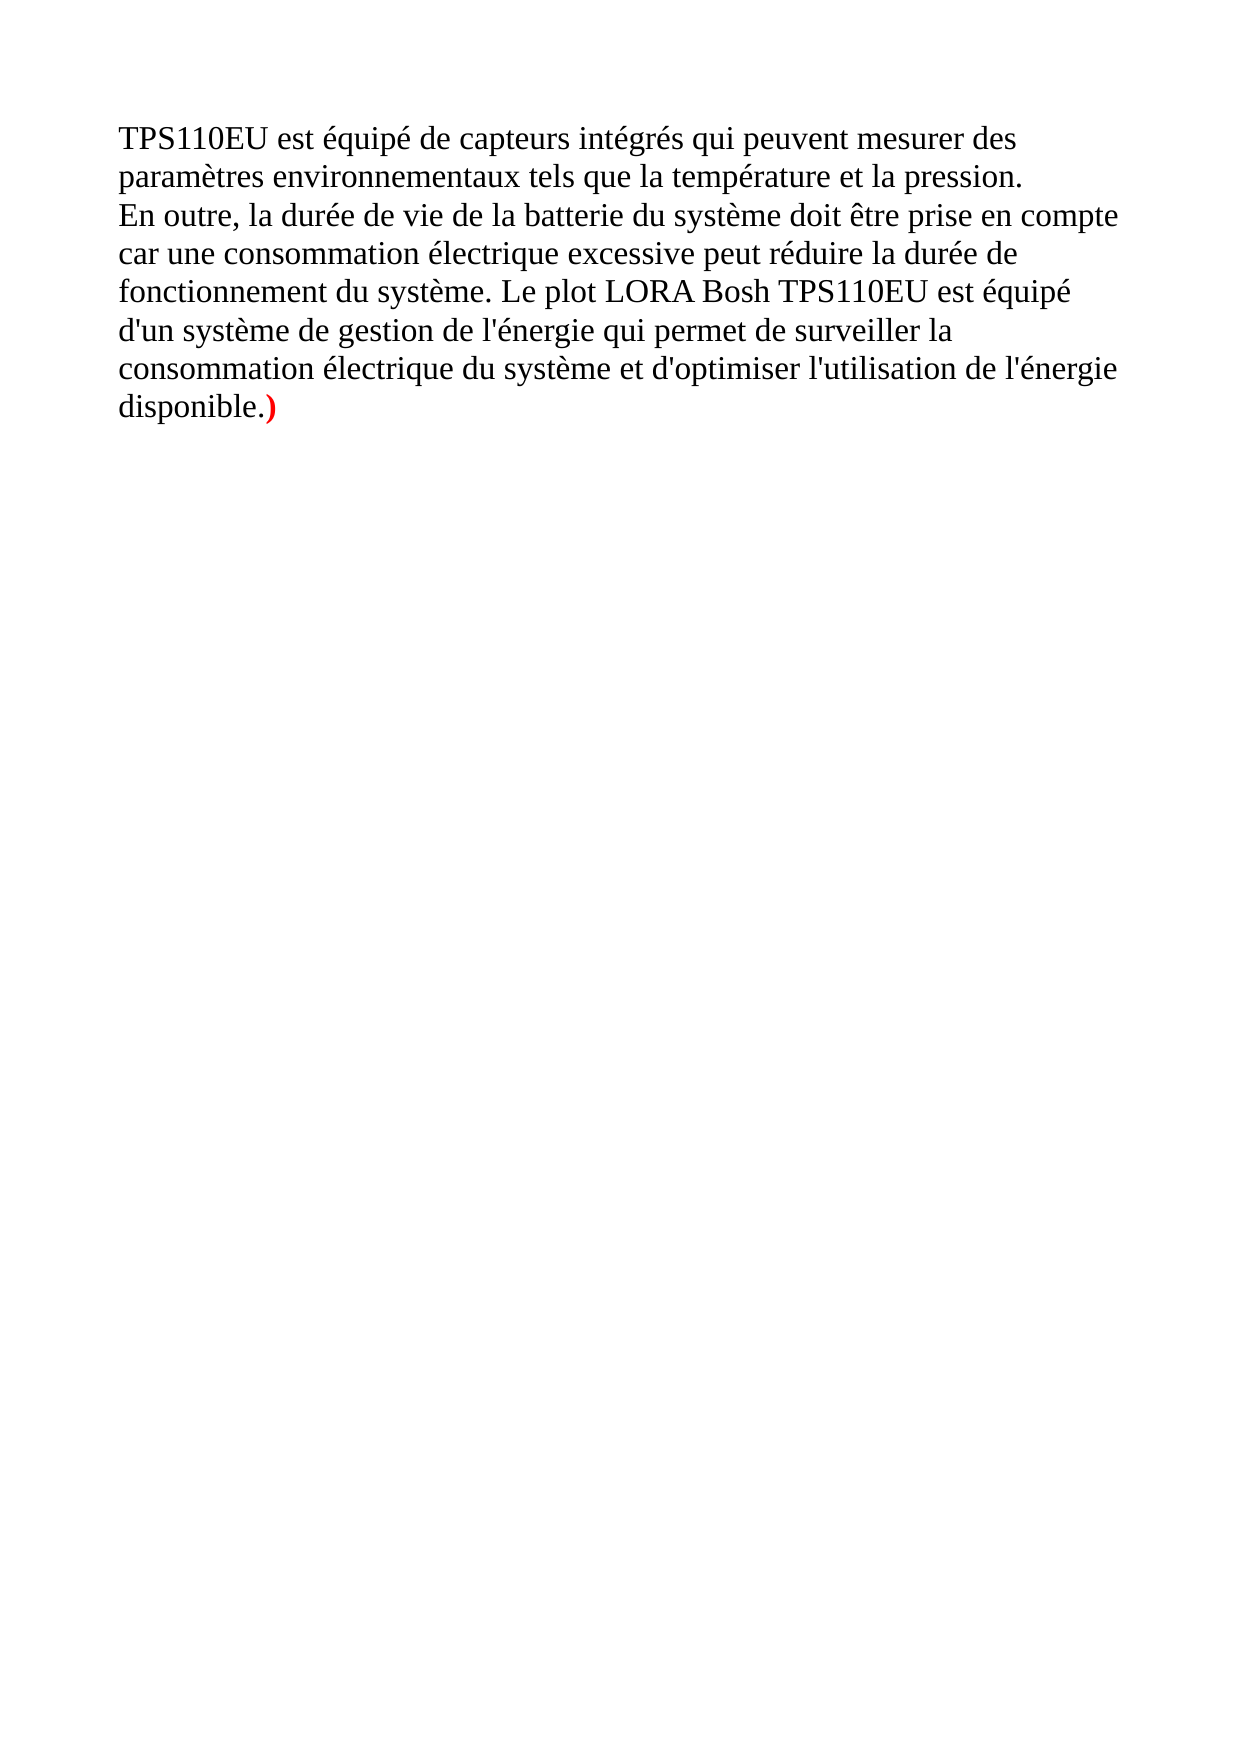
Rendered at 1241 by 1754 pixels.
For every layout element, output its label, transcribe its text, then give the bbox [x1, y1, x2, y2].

text TPS110EU est équipé de capteurs intégrés qui peuvent mesurer des paramètres environnementaux tels que la température et la pression. [118, 118, 1122, 195]
text En outre, la durée de vie de la batterie du système doit être prise en compte car une consommation électrique excessive peut réduire la durée de fonctionnement du système. Le plot LORA Bosh TPS110EU est équipé d'un système de gestion de l'énergie qui permet de surveiller la consommation électrique du système et d'optimiser l'utilisation de l'énergie disponible.) [118, 195, 1122, 425]
